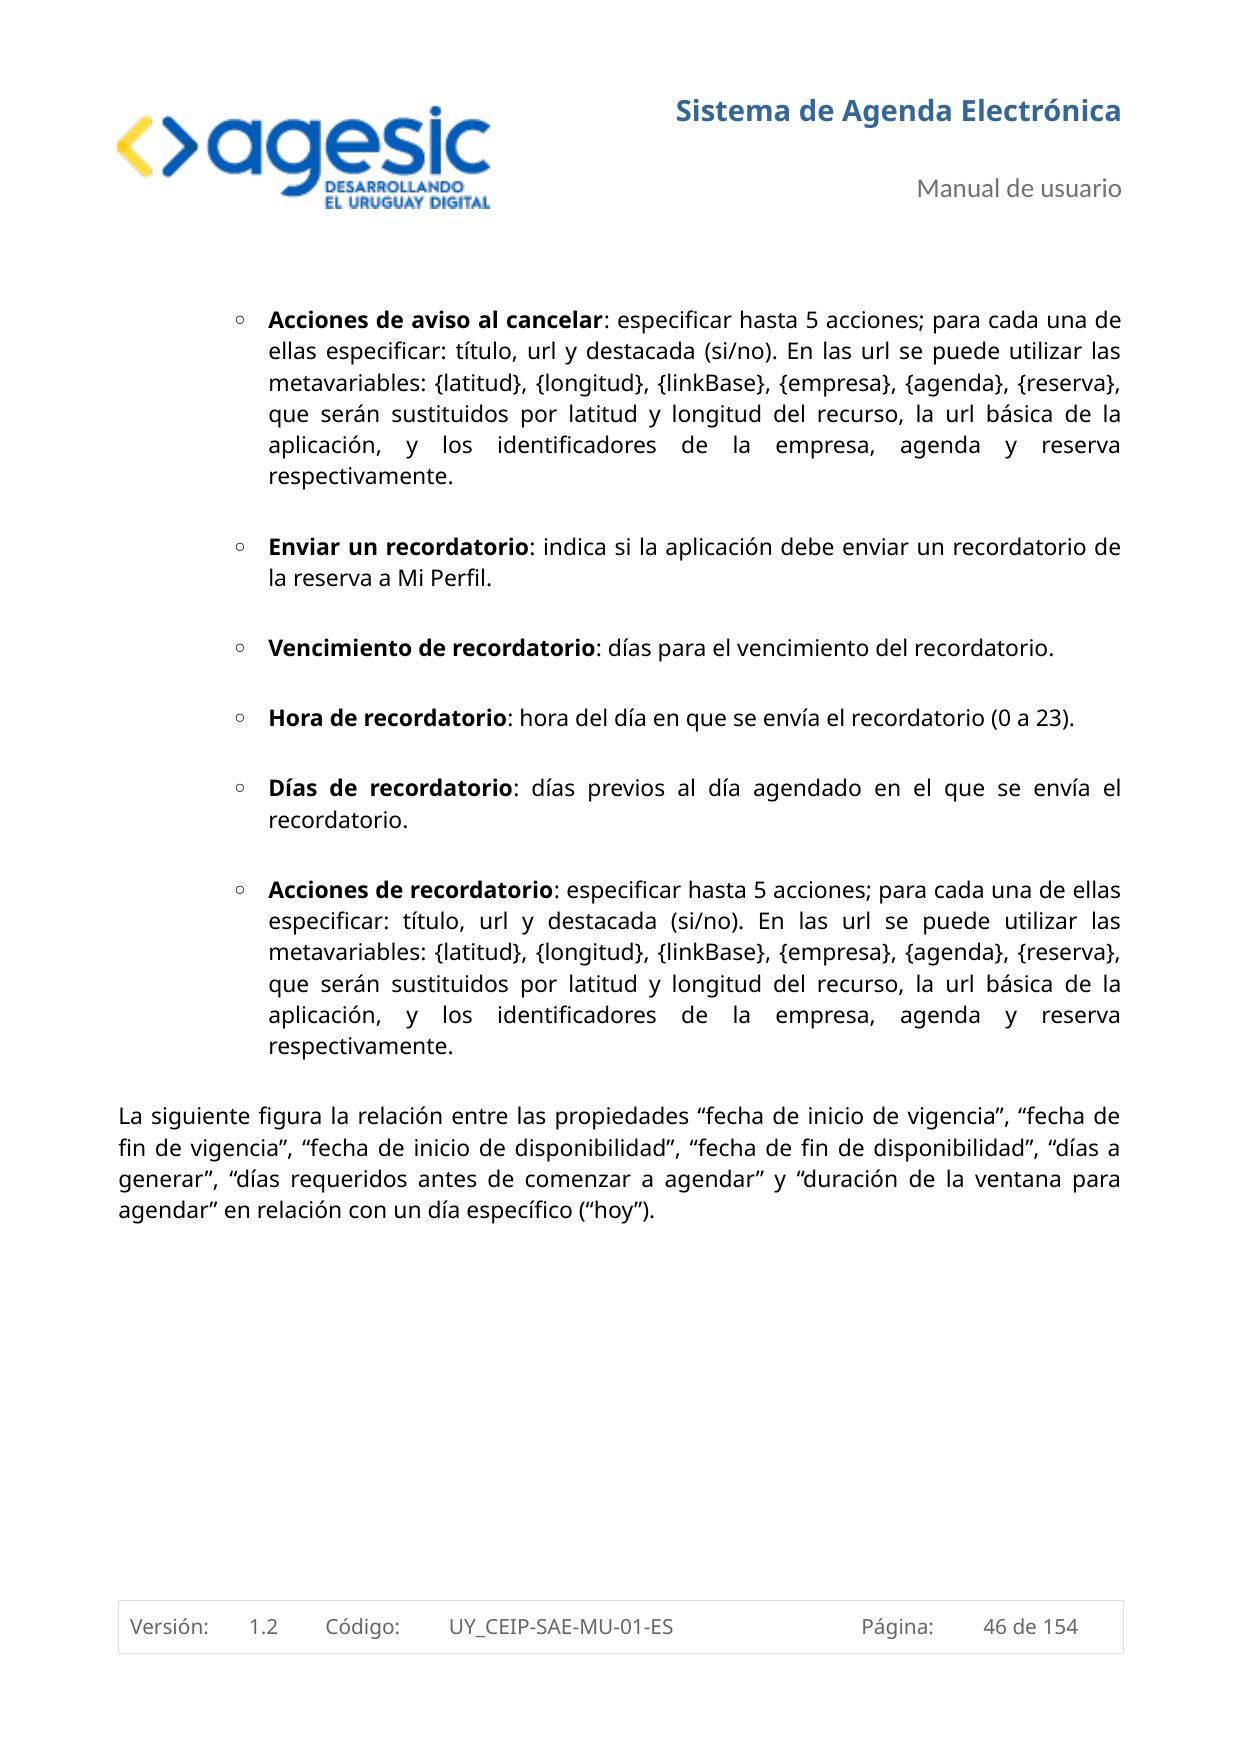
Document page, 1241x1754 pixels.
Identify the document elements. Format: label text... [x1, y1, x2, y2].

list Acciones de recordatorio: especificar hasta 5 acciones; para cada una de ellas especificar: título, url y destacada (si/no). En las url se puede utilizar las metavariables: {latitud}, {longitud}, {linkBase}, {empresa}, {agenda}, {reserva}, que serán sustituidos por latitud y longitud del recurso, la url básica de la aplicación, y los identificadores de la empresa, agenda y reserva respectivamente. [231, 874, 1122, 1061]
picture [116, 105, 492, 209]
list Enviar un recordatorio: indica si la aplicación debe enviar un recordatorio de la reserva a Mi Perfil. [231, 531, 1122, 593]
list Días de recordatorio: días previos al día agendado en el que se envía el recordatorio. [231, 772, 1122, 835]
list Vencimiento de recordatorio: días para el vencimiento del recordatorio. [231, 632, 1122, 663]
text La siguiente figura la relación entre las propiedades “fecha de inicio de vigencia”, “fecha de fin de vigencia”, “fecha de inicio de disponibilidad”, “fecha de fin de disponibilidad”, “días a generar”, “días requeridos antes de comenzar a agendar” y “duración de la ventana para agendar” en relación con un día específico (“hoy”). [118, 1100, 1122, 1225]
list Hora de recordatorio: hora del día en que se envía el recordatorio (0 a 23). [231, 702, 1122, 733]
list Acciones de aviso al cancelar: especificar hasta 5 acciones; para cada una de ellas especificar: título, url y destacada (si/no). En las url se puede utilizar las metavariables: {latitud}, {longitud}, {linkBase}, {empresa}, {agenda}, {reserva}, que serán sustituidos por latitud y longitud del recurso, la url básica de la aplicación, y los identificadores de la empresa, agenda y reserva respectivamente. [231, 304, 1122, 492]
